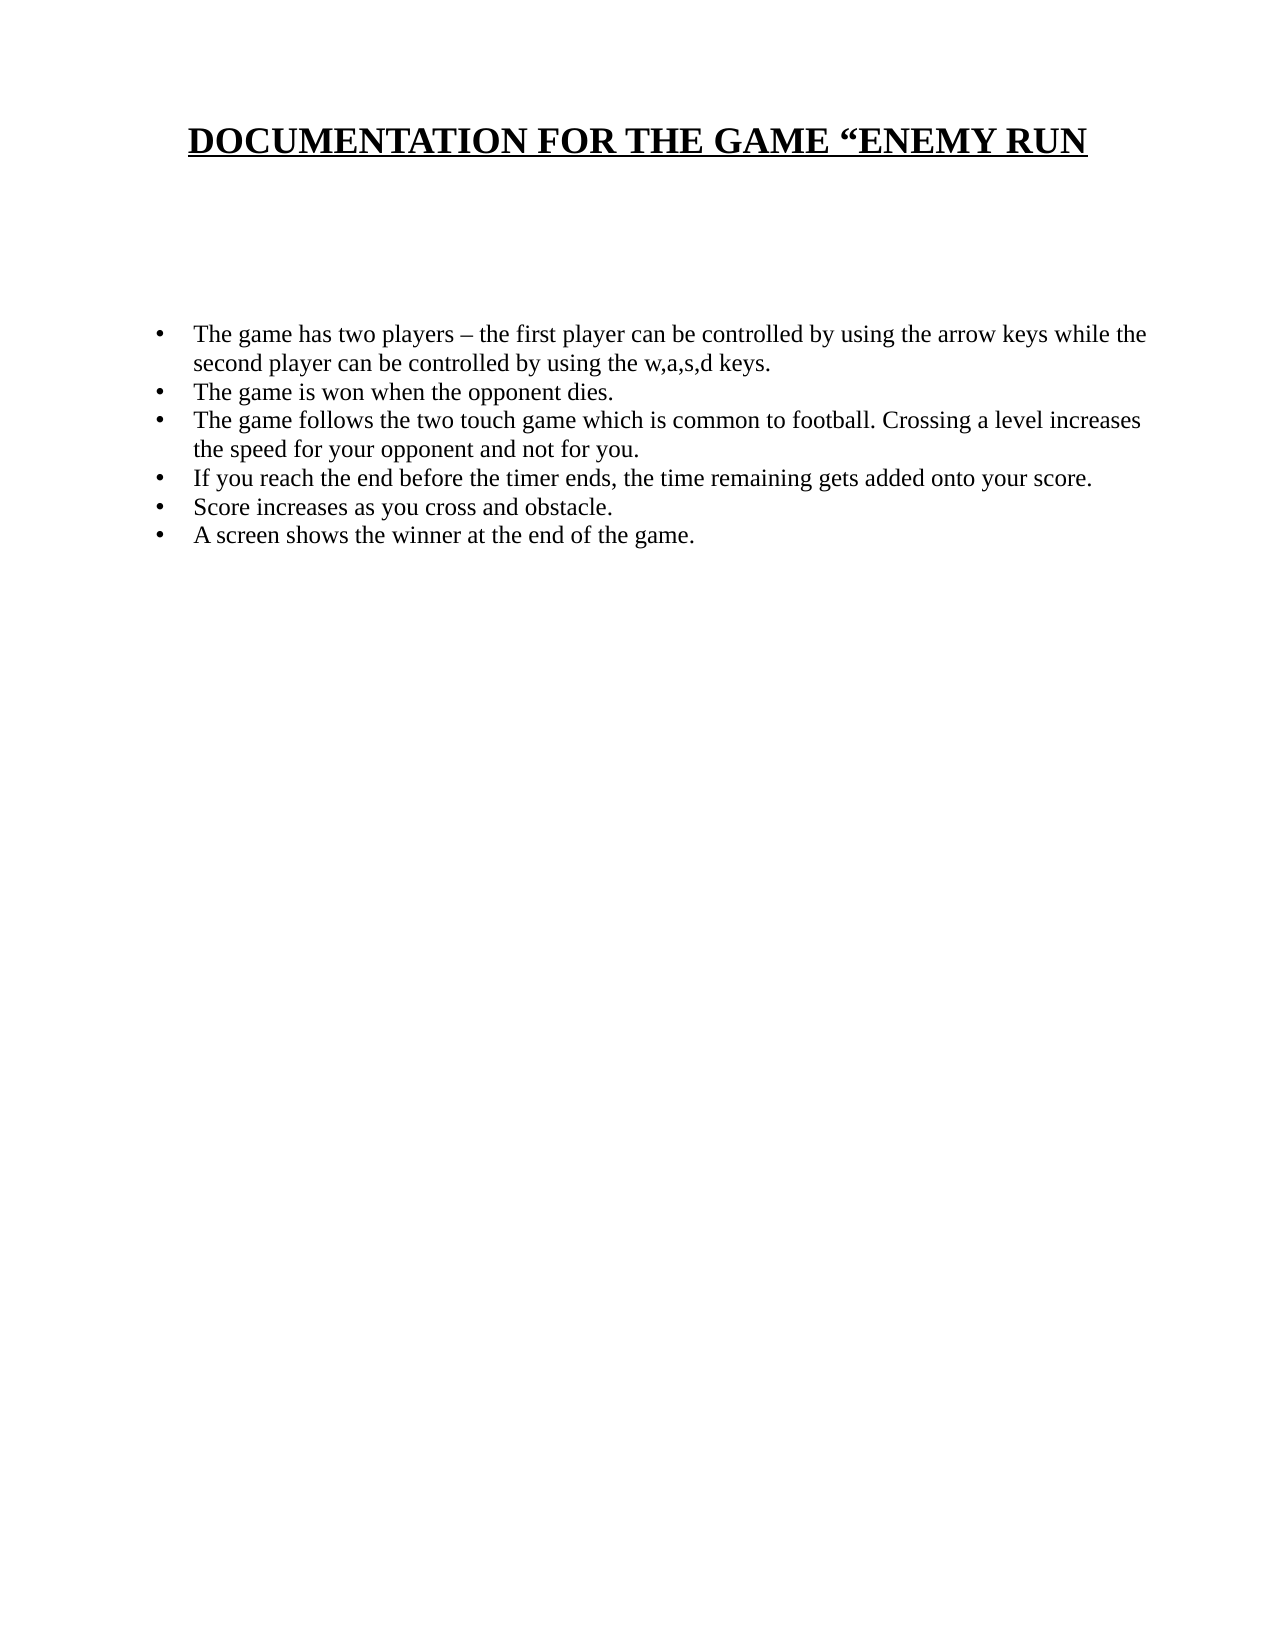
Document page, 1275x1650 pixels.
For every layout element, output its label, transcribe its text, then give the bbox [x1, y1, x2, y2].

list If you reach the end before the timer ends, the time remaining gets added onto your score. [156, 463, 1157, 492]
list The game follows the two touch game which is common to football. Crossing a level increases the speed for your opponent and not for you. [156, 406, 1157, 463]
list A screen shows the winner at the end of the game. [156, 521, 1157, 549]
list The game has two players – the first player can be controlled by using the arrow keys while the second player can be controlled by using the w,a,s,d keys. [156, 319, 1157, 377]
text DOCUMENTATION FOR THE GAME “ENEMY RUN [118, 118, 1157, 161]
list The game is won when the opponent dies. [156, 377, 1157, 406]
list Score increases as you cross and obstacle. [156, 492, 1157, 521]
